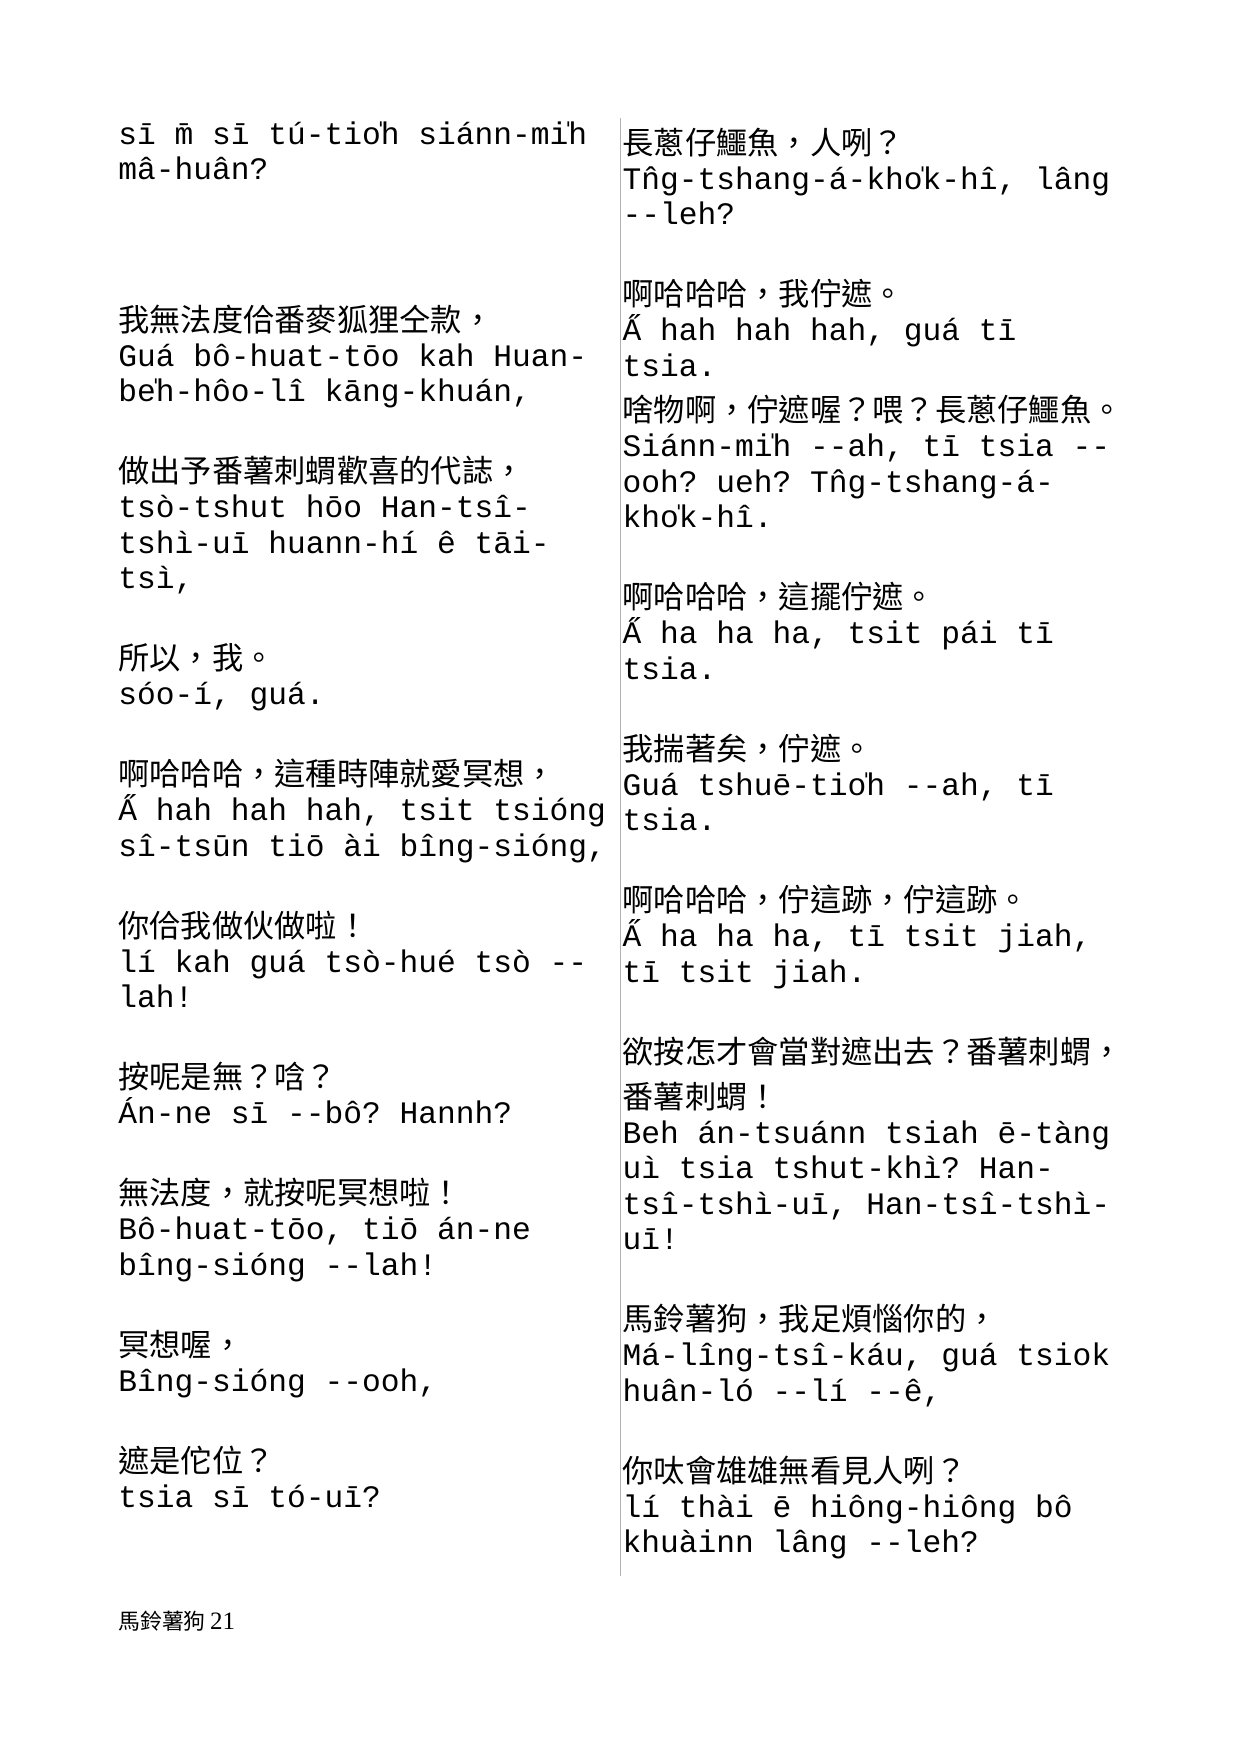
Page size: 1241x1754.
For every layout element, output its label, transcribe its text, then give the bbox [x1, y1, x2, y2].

text 啊哈哈哈，這擺佇遮。 [622, 572, 1122, 618]
text 啊哈哈哈，這種時陣就愛冥想， [118, 749, 618, 795]
text lí kah guá tsò-hué tsò --lah! [118, 946, 618, 1017]
text 我無法度佮番麥狐狸仝款， [118, 295, 618, 340]
text 遮是佗位？ [118, 1436, 618, 1481]
text Bîng-sióng --ooh, [118, 1365, 618, 1401]
text 冥想喔， [118, 1320, 618, 1365]
text Tn̂g-tshang-á-kho̍k-hî, lâng --leh? [622, 163, 1122, 234]
text 馬鈴薯狗，我足煩惱你的， [622, 1294, 1122, 1339]
text 按呢是無？唅？ [118, 1052, 618, 1098]
text lí thài ē hiông-hiông bô khuàinn lâng --leh? [622, 1491, 1122, 1562]
text sóo-í, guá. [118, 679, 618, 714]
text Guá tshuē-tio̍h --ah, tī tsia. [622, 769, 1122, 840]
text Án-ne sī --bô? Hannh? [118, 1098, 618, 1133]
text 啊哈哈哈，佇這跡，佇這跡。 [622, 875, 1122, 921]
text 無法度，就按呢冥想啦！ [118, 1168, 618, 1214]
text 長蔥仔鱷魚，人咧？ [622, 118, 1122, 163]
text tsia sī tó-uī? [118, 1481, 618, 1517]
text 啥物啊，佇遮喔？喂？長蔥仔鱷魚。 [622, 386, 1122, 431]
text 你佮我做伙做啦！ [118, 901, 618, 946]
text Siánn-mi̍h --ah, tī tsia --ooh? ueh? Tn̂g-tshang-á-kho̍k-hî. [622, 431, 1122, 537]
text 啊哈哈哈，我佇遮。 [622, 269, 1122, 315]
text tsò-tshut hōo Han-tsî-tshì-uī huann-hí ê tāi-tsì, [118, 492, 618, 598]
text A̋ ha ha ha, tsit pái tī tsia. [622, 618, 1122, 688]
text A̋ hah hah hah, tsit tsióng sî-tsūn tiō ài bîng-sióng, [118, 795, 618, 866]
text Guá bô-huat-tōo kah Huan-be̍h-hôo-lî kāng-khuán, [118, 340, 618, 411]
text A̋ hah hah hah, guá tī tsia. [622, 315, 1122, 386]
text tī tsit jiah. [622, 956, 1122, 991]
text Bô-huat-tōo, tiō án-ne bîng-sióng --lah! [118, 1214, 618, 1284]
text 我揣著矣，佇遮。 [622, 724, 1122, 769]
text 欲按怎才會當對遮出去？番薯刺蝟，番薯刺蝟！ [622, 1027, 1122, 1117]
text Beh án-tsuánn tsiah ē-tàng uì tsia tshut-khì? Han-tsî-tshì-uī, Han-tsî-tshì-uī! [622, 1117, 1122, 1259]
text 所以，我。 [118, 633, 618, 679]
text sī m̄ sī tú-tio̍h siánn-mi̍h mâ-huân? [118, 118, 618, 189]
text 你呔會雄雄無看見人咧？ [622, 1446, 1122, 1491]
text Má-lîng-tsî-káu, guá tsiok huân-ló --lí --ê, [622, 1339, 1122, 1410]
text 做出予番薯刺蝟歡喜的代誌， [118, 447, 618, 492]
text A̋ ha ha ha, tī tsit jiah, [622, 921, 1122, 956]
